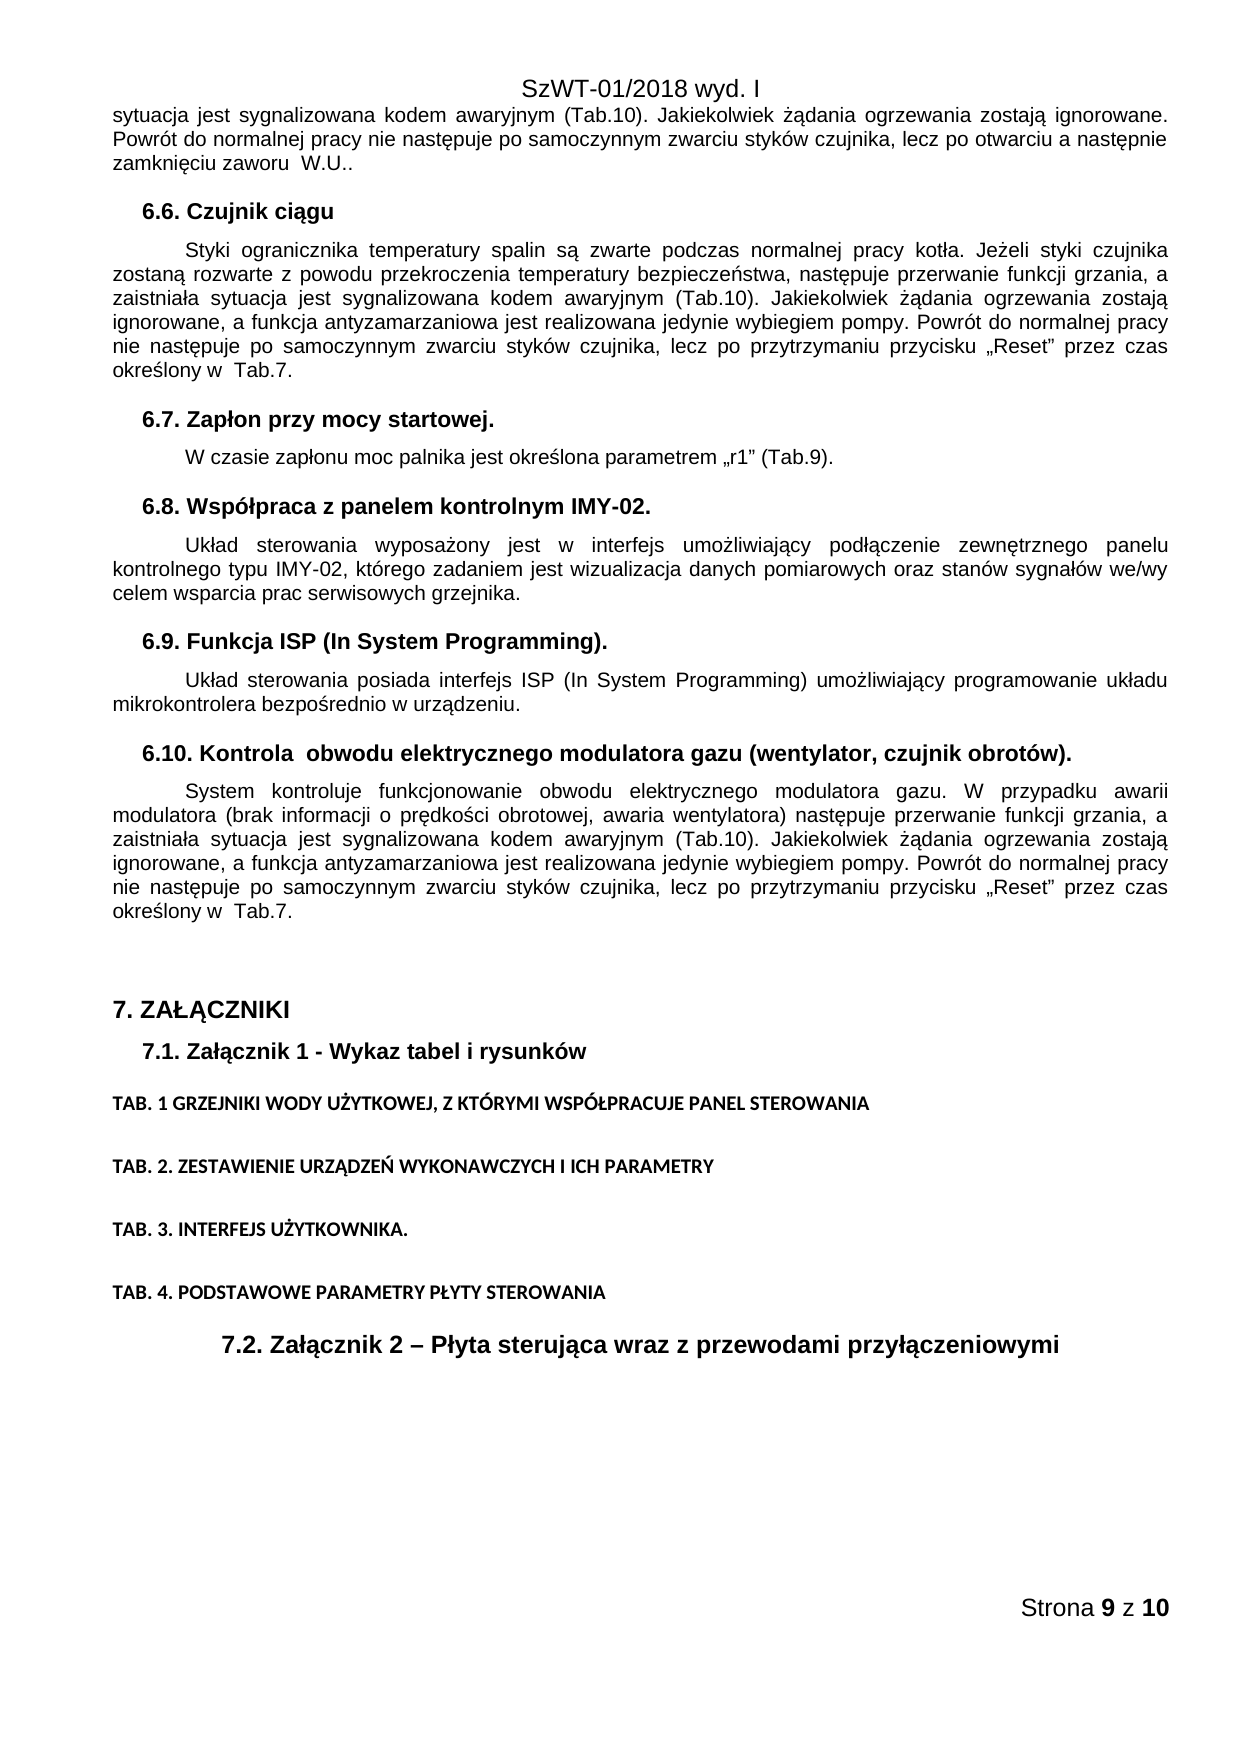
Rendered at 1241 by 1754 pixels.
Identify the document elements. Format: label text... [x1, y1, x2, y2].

subtitle 6.7. Zapłon przy mocy startowej. [142, 406, 1169, 432]
text System kontroluje funkcjonowanie obwodu elektrycznego modulatora gazu. W przypadku awarii modulatora (brak informacji o prędkości obrotowej, awaria wentylatora) następuje przerwanie funkcji grzania, a zaistniała sytuacja jest sygnalizowana kodem awaryjnym (Tab.10). Jakiekolwiek żądania ogrzewania zostają ignorowane, a funkcja antyzamarzaniowa jest realizowana jedynie wybiegiem pompy. Powrót do normalnej pracy nie następuje po samoczynnym zwarciu styków czujnika, lecz po przytrzymaniu przycisku „Reset” przez czas określony w Tab.7. [112, 779, 1169, 923]
text 7.2. Załącznik 2 – Płyta sterująca wraz z przewodami przyłączeniowymi [112, 1330, 1169, 1358]
text Układ sterowania posiada interfejs ISP (In System Programming) umożliwiający programowanie układu mikrokontrolera bezpośrednio w urządzeniu. [112, 668, 1169, 716]
text Tab. 4. Podstawowe parametry płyty sterowania [112, 1279, 1169, 1304]
subtitle 6.8. Współpraca z panelem kontrolnym IMY-02. [142, 493, 1169, 519]
subtitle 6.10. Kontrola obwodu elektrycznego modulatora gazu (wentylator, czujnik obrotów). [142, 739, 1169, 766]
text W czasie zapłonu moc palnika jest określona parametrem „r1” (Tab.9). [112, 445, 1169, 469]
subtitle 6.6. Czujnik ciągu [142, 198, 1169, 225]
subtitle 6.9. Funkcja ISP (In System Programming). [142, 628, 1169, 654]
subtitle 7.1. Załącznik 1 - Wykaz tabel i rysunków [142, 1038, 1169, 1064]
text Styki ogranicznika temperatury spalin są zwarte podczas normalnej pracy kotła. Jeżeli styki czujnika zostaną rozwarte z powodu przekroczenia temperatury bezpieczeństwa, następuje przerwanie funkcji grzania, a zaistniała sytuacja jest sygnalizowana kodem awaryjnym (Tab.10). Jakiekolwiek żądania ogrzewania zostają ignorowane, a funkcja antyzamarzaniowa jest realizowana jedynie wybiegiem pompy. Powrót do normalnej pracy nie następuje po samoczynnym zwarciu styków czujnika, lecz po przytrzymaniu przycisku „Reset” przez czas określony w Tab.7. [112, 238, 1169, 382]
text Tab. 1 Grzejniki wody użytkowej, z którymi współpracuje panel sterowania [112, 1090, 1169, 1115]
text Tab. 3. Interfejs użytkownika. [112, 1216, 1169, 1241]
text sytuacja jest sygnalizowana kodem awaryjnym (Tab.10). Jakiekolwiek żądania ogrzewania zostają ignorowane. Powrót do normalnej pracy nie następuje po samoczynnym zwarciu styków czujnika, lecz po otwarciu a następnie zamknięciu zaworu W.U.. [112, 102, 1169, 174]
text Tab. 2. Zestawienie urządzeń wykonawczych i ich parametry [112, 1153, 1169, 1178]
subtitle 7. ZAŁĄCZNIKI [112, 995, 1169, 1023]
text Układ sterowania wyposażony jest w interfejs umożliwiający podłączenie zewnętrznego panelu kontrolnego typu IMY-02, którego zadaniem jest wizualizacja danych pomiarowych oraz stanów sygnałów we/wy celem wsparcia prac serwisowych grzejnika. [112, 532, 1169, 604]
